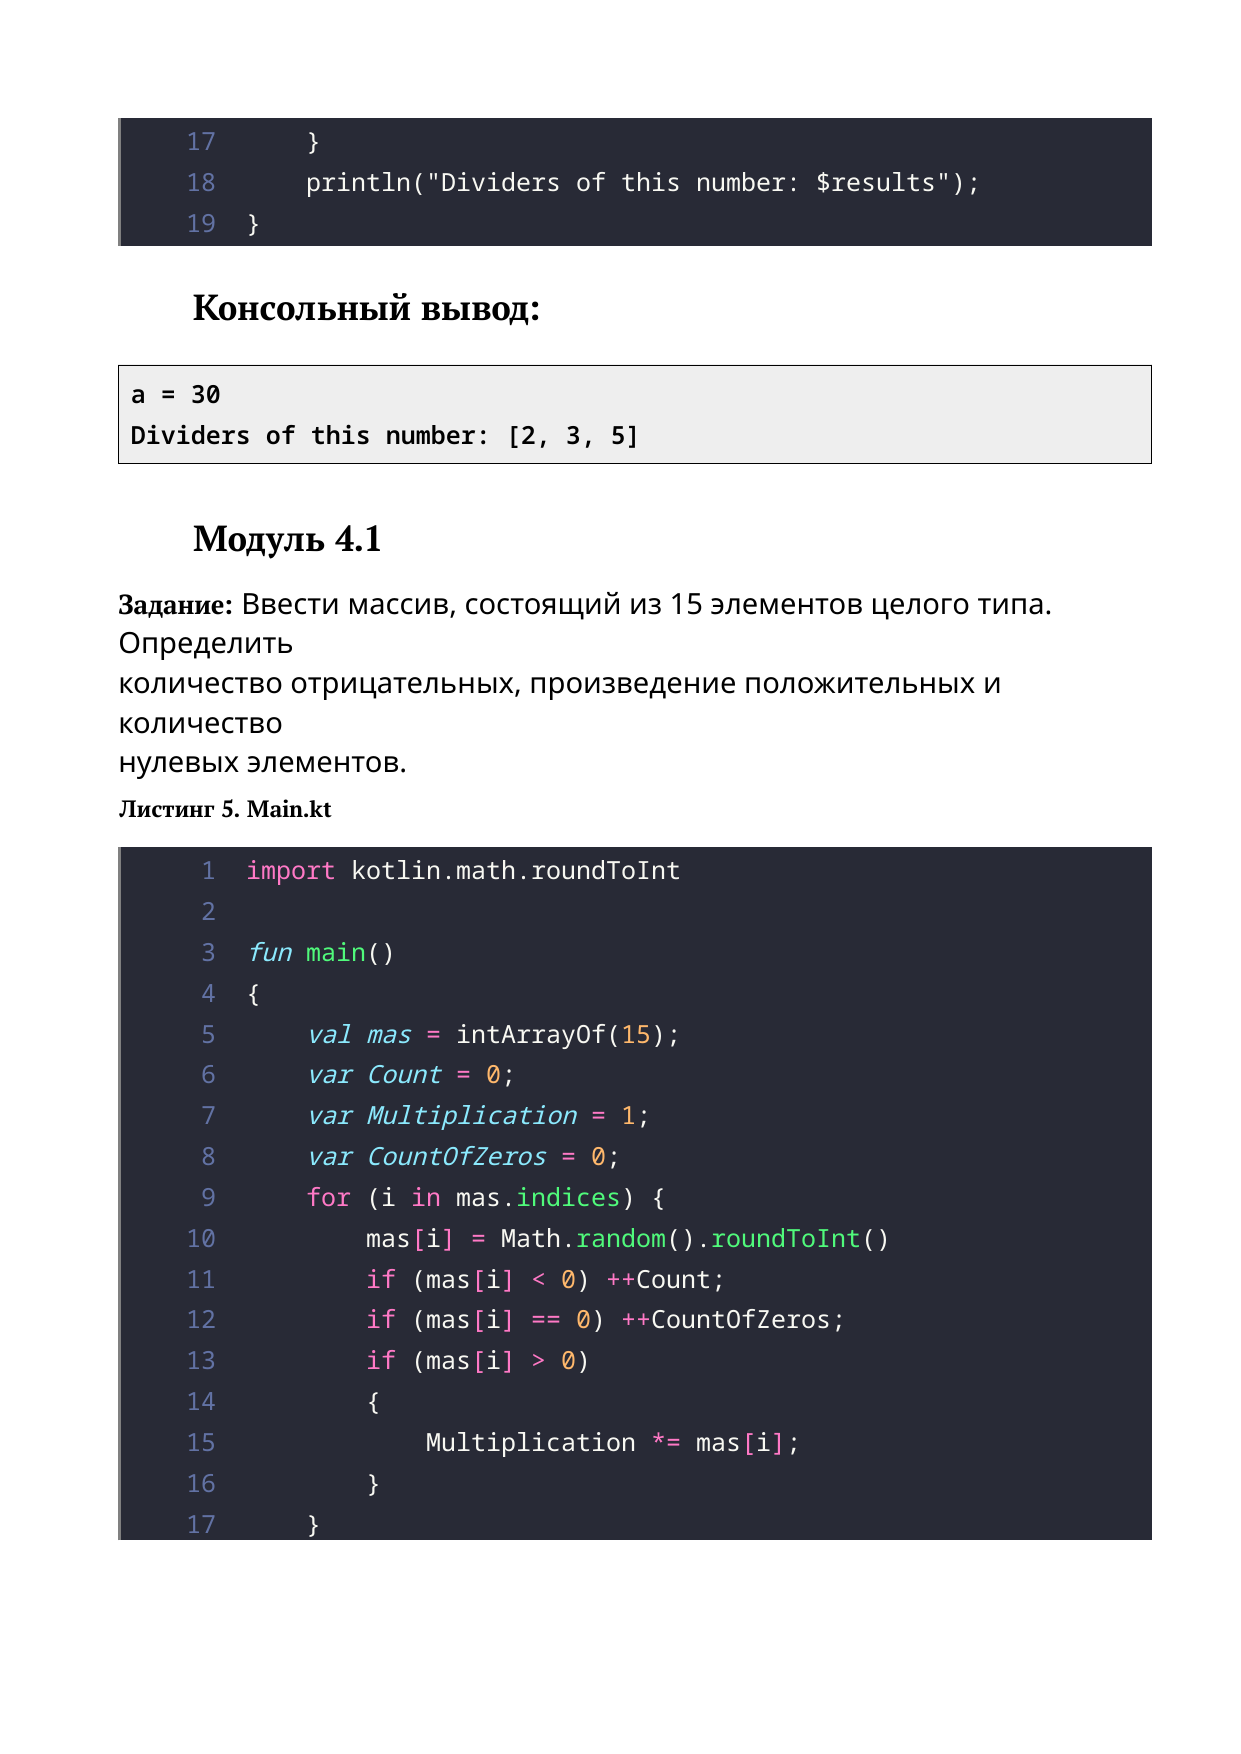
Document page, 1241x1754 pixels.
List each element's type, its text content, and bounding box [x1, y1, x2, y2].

text 10 mas[i] = Math.random().roundToInt() [121, 1214, 1152, 1254]
text a = 30 [119, 366, 1151, 405]
text 17 } [121, 1500, 1152, 1540]
text 5 val mas = intArrayOf(15); [121, 1010, 1152, 1050]
text 9 for (i in mas.indices) { [121, 1174, 1152, 1214]
text 19 } [121, 200, 1152, 246]
text 4 { [121, 969, 1152, 1009]
text 2 [121, 888, 1152, 928]
text 18 println("Dividers of this number: $results"); [121, 159, 1152, 199]
text 14 { [121, 1378, 1152, 1418]
text 13 if (mas[i] > 0) [121, 1337, 1152, 1377]
text Листинг 5. Main.kt [118, 794, 1152, 823]
text 15 Multiplication *= mas[i]; [121, 1419, 1152, 1459]
text Dividers of this number: [2, 3, 5] [119, 405, 1151, 463]
text нулевых элементов. [118, 742, 1152, 781]
text 11 if (mas[i] < 0) ++Count; [121, 1255, 1152, 1295]
subtitle Модуль 4.1 [192, 515, 1152, 559]
text 7 var Multiplication = 1; [121, 1092, 1152, 1132]
text 3 fun main() [121, 929, 1152, 969]
text количество отрицательных, произведение положительных и количество [118, 662, 1152, 742]
text 16 } [121, 1459, 1152, 1499]
text 17 } [121, 118, 1152, 158]
text Задание: Ввести массив, состоящий из 15 элементов целого типа. Определить [118, 583, 1152, 662]
text Консольный вывод: [192, 285, 1152, 329]
text 12 if (mas[i] == 0) ++CountOfZeros; [121, 1296, 1152, 1336]
text 6 var Count = 0; [121, 1051, 1152, 1091]
text 1 import kotlin.math.roundToInt [121, 847, 1152, 887]
text 8 var CountOfZeros = 0; [121, 1133, 1152, 1173]
